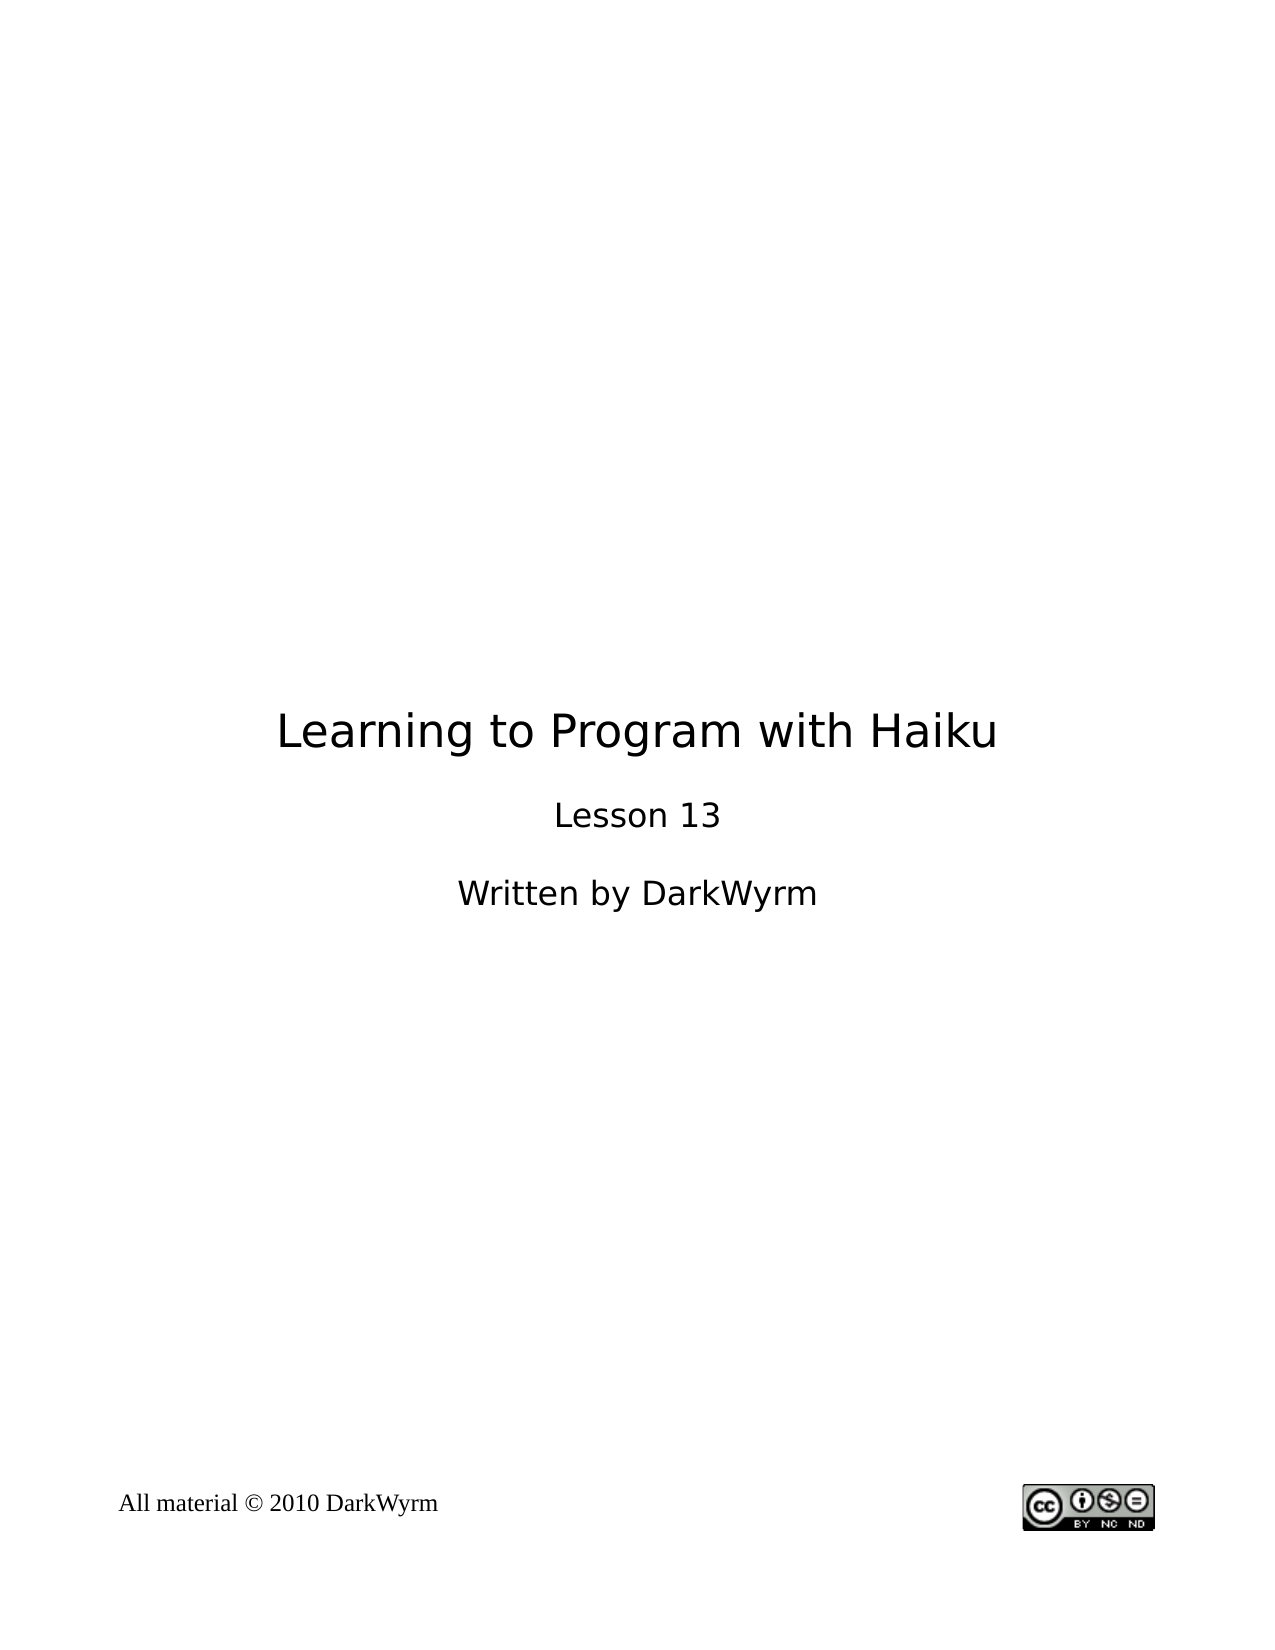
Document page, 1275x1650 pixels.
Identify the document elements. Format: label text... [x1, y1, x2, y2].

text Written by DarkWyrm [118, 875, 1157, 913]
picture [1022, 1484, 1155, 1531]
text Lesson 13 [118, 797, 1157, 836]
text All material © 2010 DarkWyrm [118, 1488, 1022, 1517]
text Learning to Program with Haiku [118, 705, 1157, 758]
